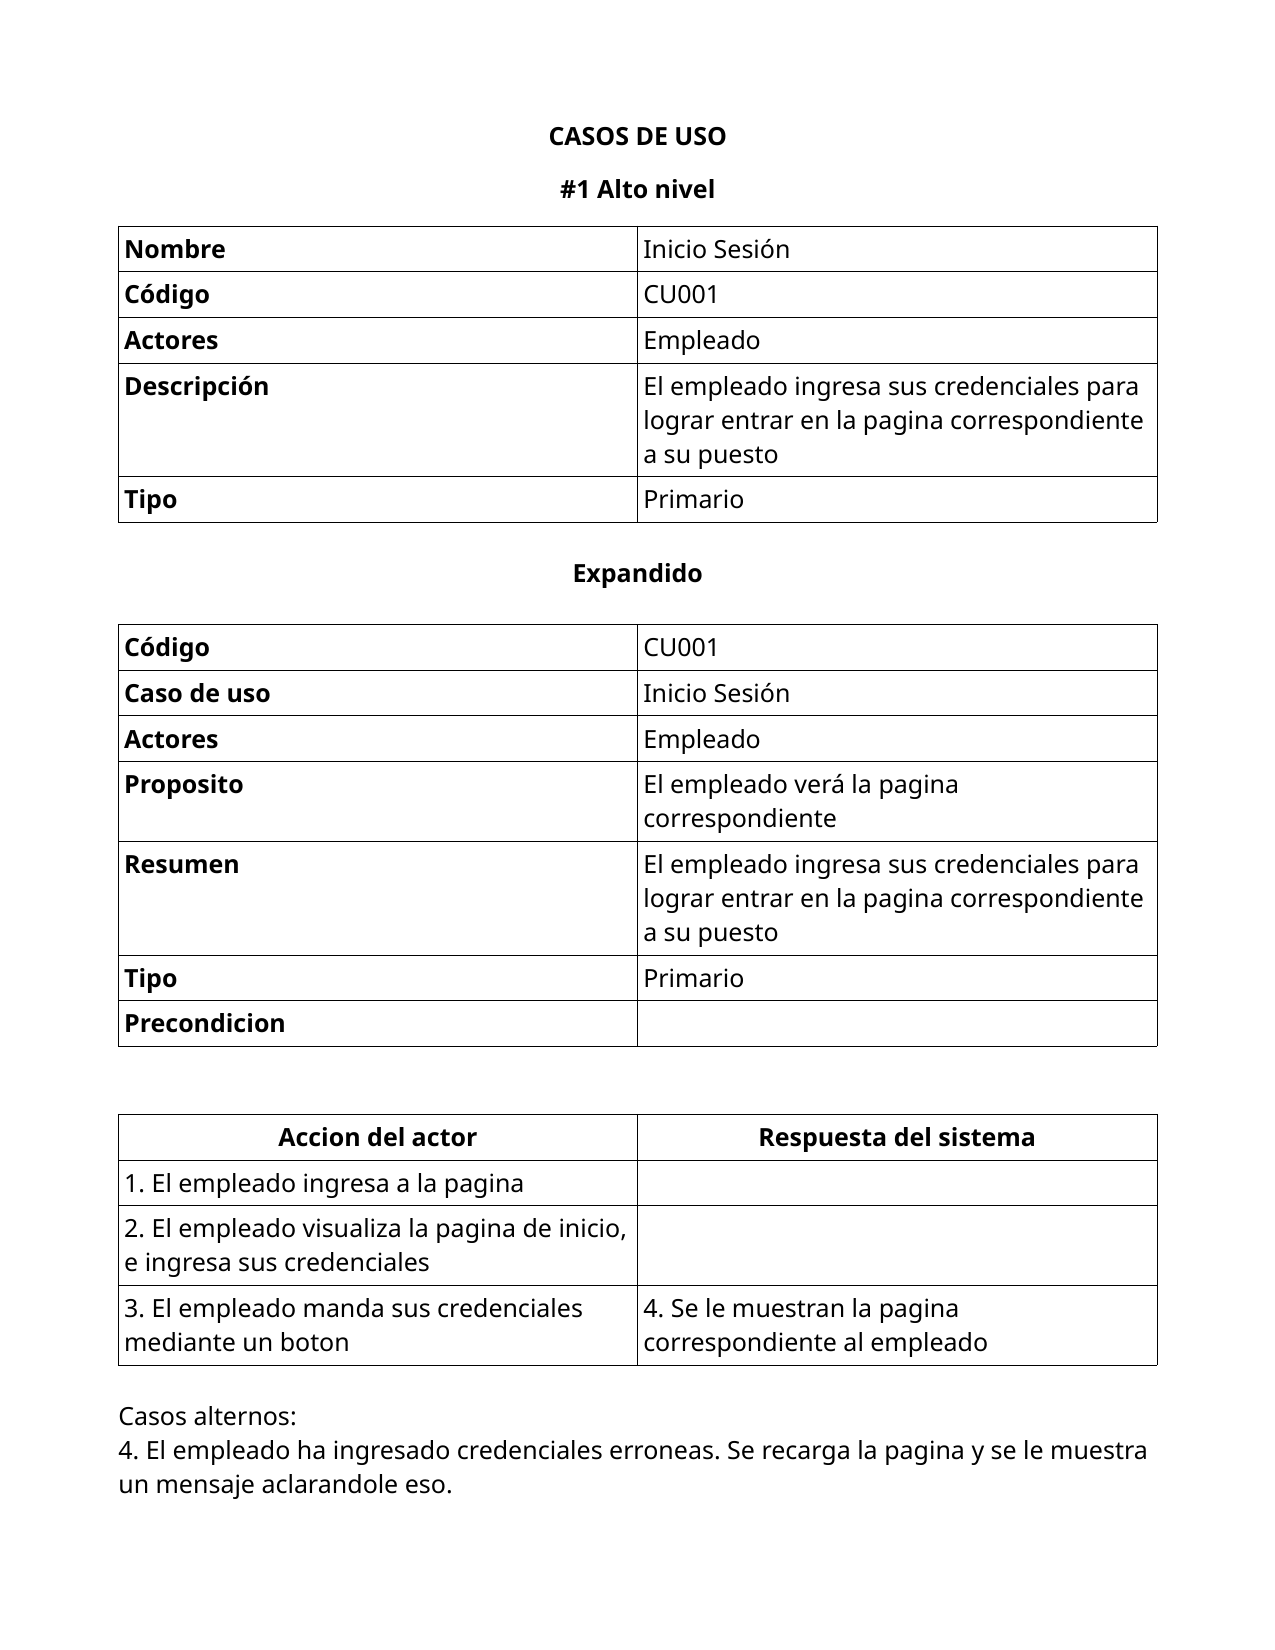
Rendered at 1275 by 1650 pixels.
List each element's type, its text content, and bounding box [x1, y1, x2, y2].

table_cell [638, 1161, 1157, 1205]
table_header Respuesta del sistema [638, 1115, 1157, 1159]
table_cell Precondicion [119, 1001, 637, 1046]
table_cell Inicio Sesión [638, 671, 1157, 715]
table_cell Actores [119, 716, 637, 761]
table_header Inicio Sesión [638, 227, 1157, 271]
table_cell [638, 1001, 1157, 1046]
table_header CU001 [638, 625, 1157, 670]
text Casos alternos: [118, 1399, 1157, 1433]
table_cell El empleado ingresa sus credenciales para lograr entrar en la pagina correspondiente a su puesto [638, 842, 1157, 954]
table_header Nombre [119, 227, 637, 271]
table_cell 4. Se le muestran la pagina correspondiente al empleado [638, 1286, 1157, 1364]
table_cell Primario [638, 956, 1157, 1000]
table_cell 2. El empleado visualiza la pagina de inicio, e ingresa sus credenciales [119, 1206, 637, 1285]
text Expandido [118, 556, 1157, 590]
table_cell CU001 [638, 272, 1157, 317]
table_cell Código [119, 272, 637, 317]
table_cell Empleado [638, 716, 1157, 761]
table_cell Resumen [119, 842, 637, 954]
table_cell Primario [638, 477, 1157, 522]
text CASOS DE USO [118, 118, 1157, 152]
table_cell El empleado verá la pagina correspondiente [638, 762, 1157, 841]
table_cell Tipo [119, 477, 637, 522]
text 4. El empleado ha ingresado credenciales erroneas. Se recarga la pagina y se le muestra un mensaje aclarandole eso. [118, 1433, 1157, 1501]
table_cell El empleado ingresa sus credenciales para lograr entrar en la pagina correspondiente a su puesto [638, 364, 1157, 476]
table_cell Tipo [119, 956, 637, 1000]
table_cell Proposito [119, 762, 637, 841]
table_cell Actores [119, 318, 637, 362]
table_cell 3. El empleado manda sus credenciales mediante un boton [119, 1286, 637, 1364]
table_header Código [119, 625, 637, 670]
table_cell Descripción [119, 364, 637, 476]
table_cell 1. El empleado ingresa a la pagina [119, 1161, 637, 1205]
table_cell [638, 1206, 1157, 1285]
text #1 Alto nivel [118, 172, 1157, 206]
table_header Accion del actor [119, 1115, 637, 1159]
table_cell Caso de uso [119, 671, 637, 715]
table_cell Empleado [638, 318, 1157, 362]
